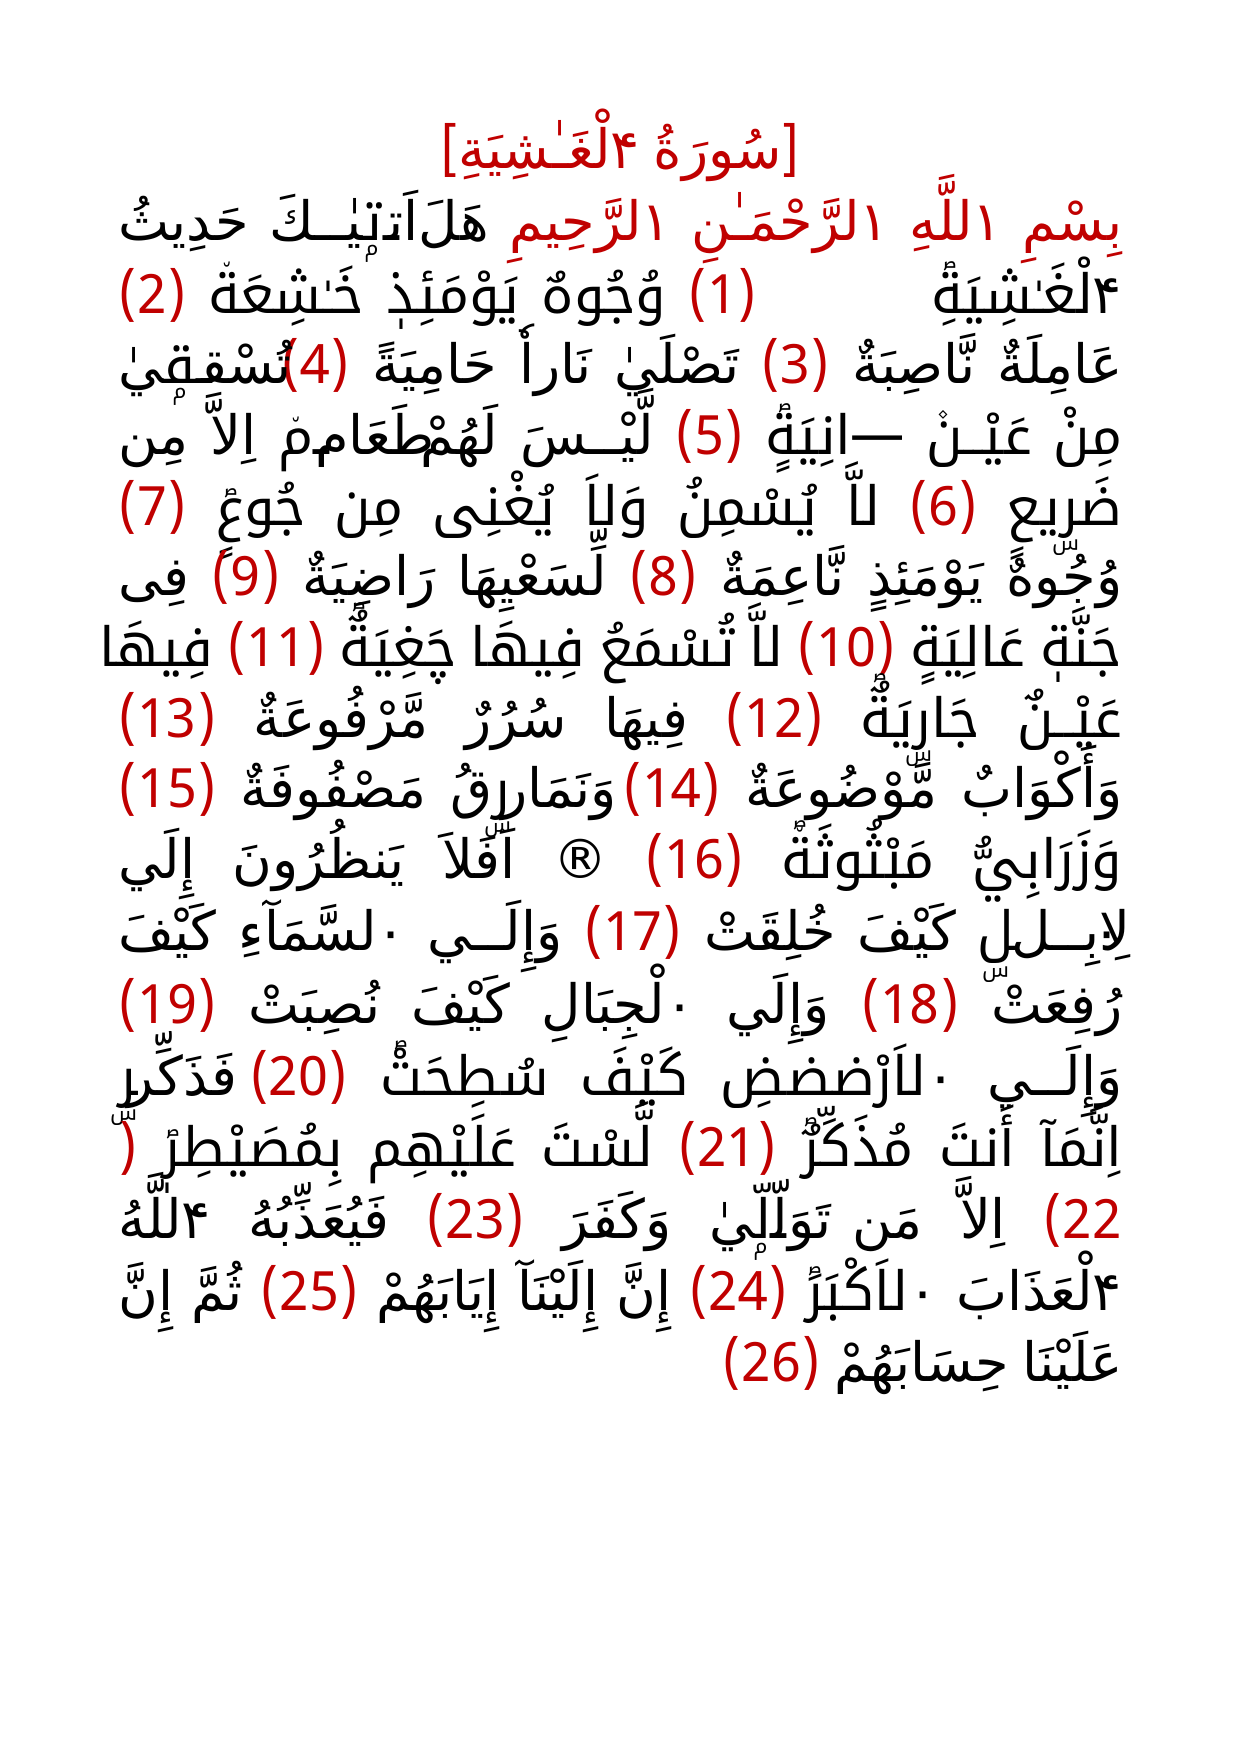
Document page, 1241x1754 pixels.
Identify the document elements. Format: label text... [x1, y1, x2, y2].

subtitle [سُورَةُ ۴لْغَـٰشِيَةِ] [118, 118, 1122, 191]
text بِسْمِ ۱للَّهِ ۱لرَّحْمَـٰنِ ۱لرَّحِيمِ هَلَ اَتۭيٰــكَ حَدِيثُ ۴لْغَـٰشِيَةِؐ (1) وُجُوهٌ يَوْمَئِذٖ خَـٰشِعَة٘ (2) عَامِلَةٌ نَّاصِبَةٌ (3) تَصْلَيٰ نَاراٗ حَامِيَةً (4) تُسْقۭيٰ مِنْ عَيْــن۫ —انِيَةٍؐ (5) لَّيْــسَ لَهُمْ طَعَام٘ اِلاَّ مِن ضَرۣيعٍ (6) لاَّ يُسْمِنُ وَلاَ يُغْنِى مِن جُوعٍؐ (7) وُجُوهٌ يَوْمَئِذٍ نَّاعِمَةٌ (8) لِّسَعْيِهَا رَاضِيَةٌ (9) فِى جَنَّةٖ عَالِيَةٍ (10) لاَّ تُسْمَعُ فِيهَا چَغِيَةٌؐ (11) فِيهَا عَيْــنٌ جَارۣيَةٌؐ (12) فِيهَا سُرُرٌ مَّرْفُوعَةٌ (13) وَأَكْوَابٌ مَّوْضُوعَةٌ (14) وَنَمَارۣقُ مَصْفُوفَةٌ (15) وَزَرَابِيُّ مَبْثُوثَة٘ؐ (16) ® اَفَلاَ يَنظُرُونَ إِلَي ۰لِابِــلۣ كَيْفَ خُلِقَتْ (17) وَإِلَــي ۰لسَّمَآءِ كَيْفَ رُفِعَتْ (18) وَإِلَي ۰لْجِبَالِ كَيْفَ نُصِبَتْ (19) وَإِلَــي ۰لاَرْضضضِ كَيْفَ سُطِحَتْؐ (20) فَذَكِّرۣ اِنَّمَآ أَنتَ مُذَكِّرٌؐ (21) لَّسْتَ عَلَيْهِم بِمُصَيْطِرٖؐ (22) اِلاَّ مَن تَوَلّۭيٰ وَكَفَرَ (23) فَيُعَذِّبُهُ ۴للَّهُ ۴لْعَذَابَ ۰لاَكْبَرَؐ (24) إِنَّ إِلَيْنَآ إِيَابَهُمْ (25) ثُمَّ إِنَّ عَلَيْنَا حِسَابَهُمْ (26) [118, 191, 1122, 1403]
